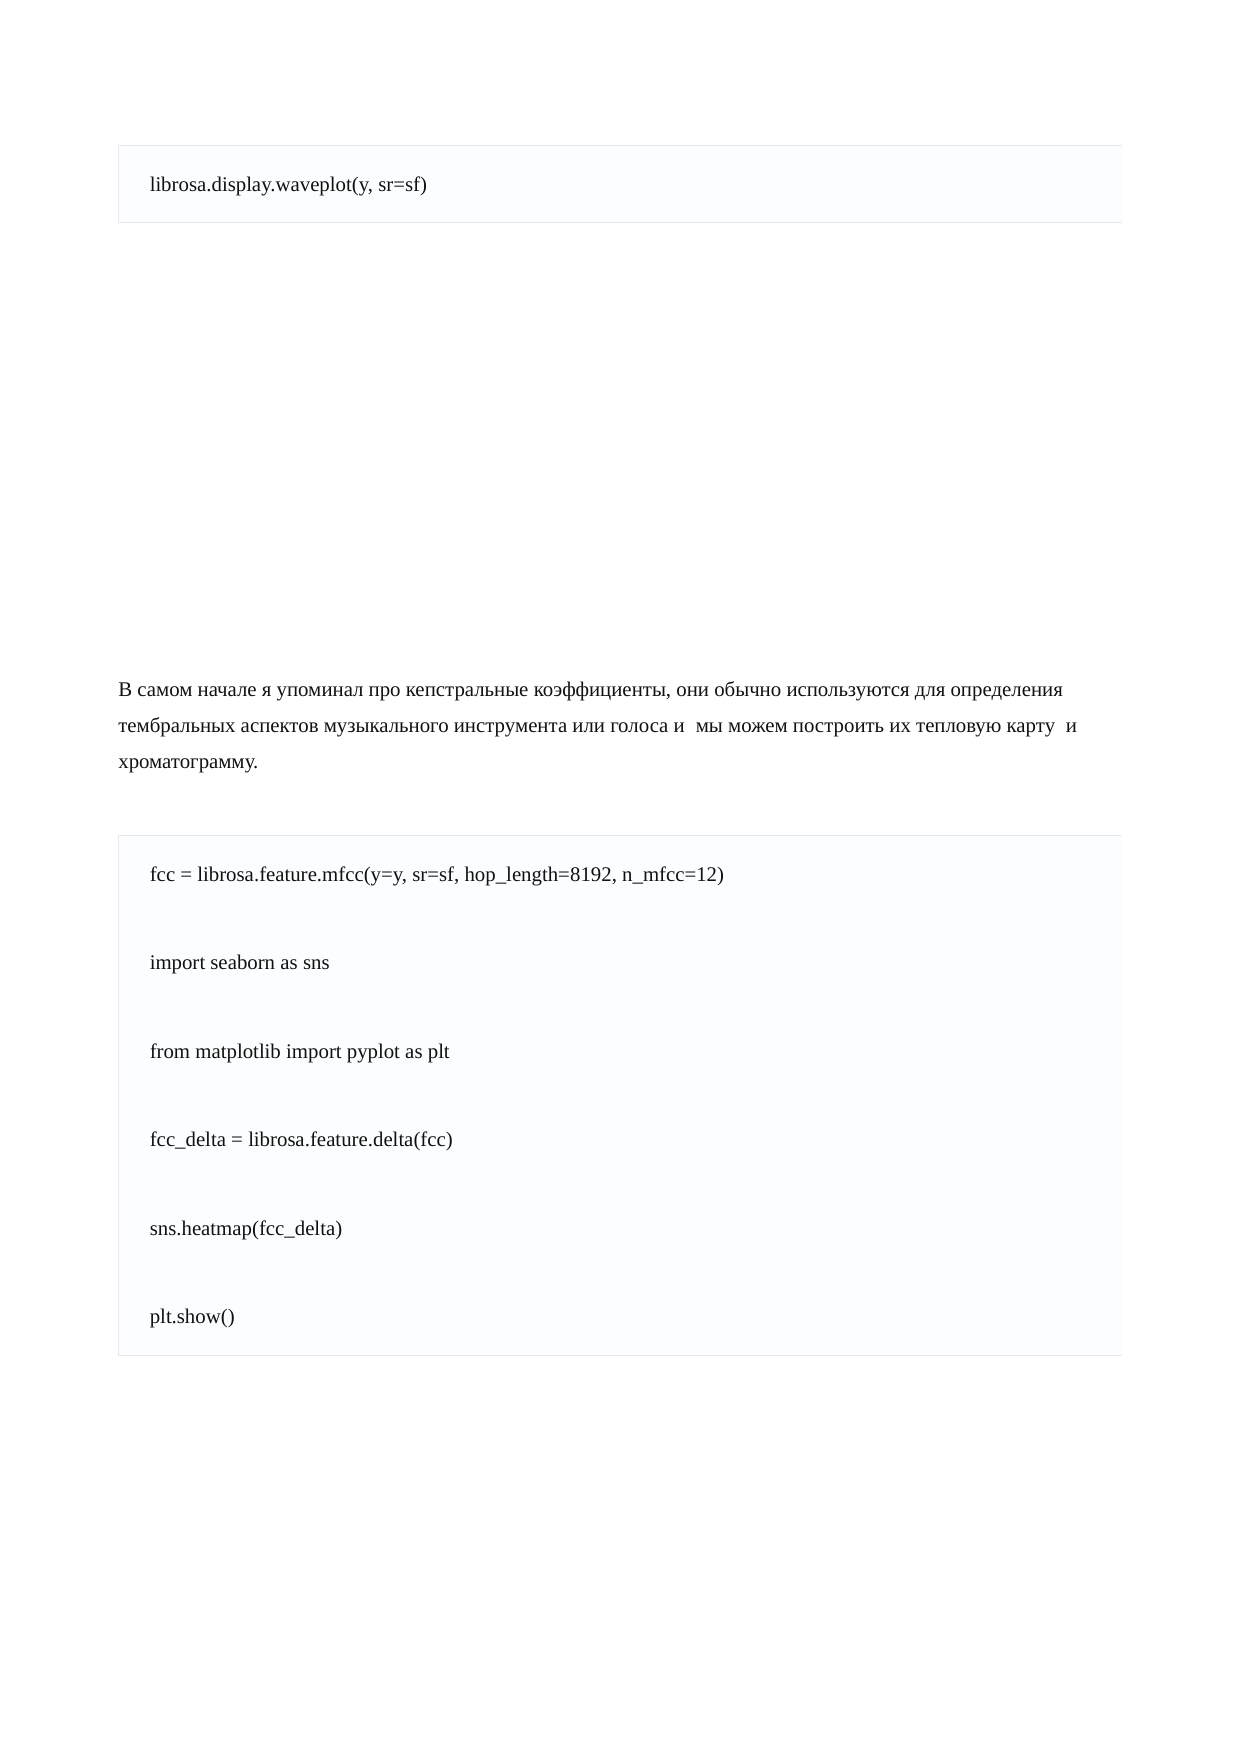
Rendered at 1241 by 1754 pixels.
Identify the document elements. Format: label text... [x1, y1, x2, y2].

text sns.heatmap(fcc_delta) [119, 1189, 1122, 1240]
text fcc_delta = librosa.feature.delta(fcc) [119, 1101, 1122, 1151]
text from matplotlib import pyplot as plt [119, 1012, 1122, 1063]
text В самом начале я упоминал про кепстральные коэффициенты, они обычно используются для определения тембральных аспектов музыкального инструмента или голоса и мы можем построить их тепловую карту и хроматограмму. [118, 677, 1122, 773]
text plt.show() [119, 1277, 1122, 1355]
text import seaborn as sns [119, 924, 1122, 974]
text fcc = librosa.feature.mfcc(y=y, sr=sf, hop_length=8192, n_mfcc=12) [119, 836, 1122, 886]
text librosa.display.waveplot(y, sr=sf) [119, 146, 1122, 222]
